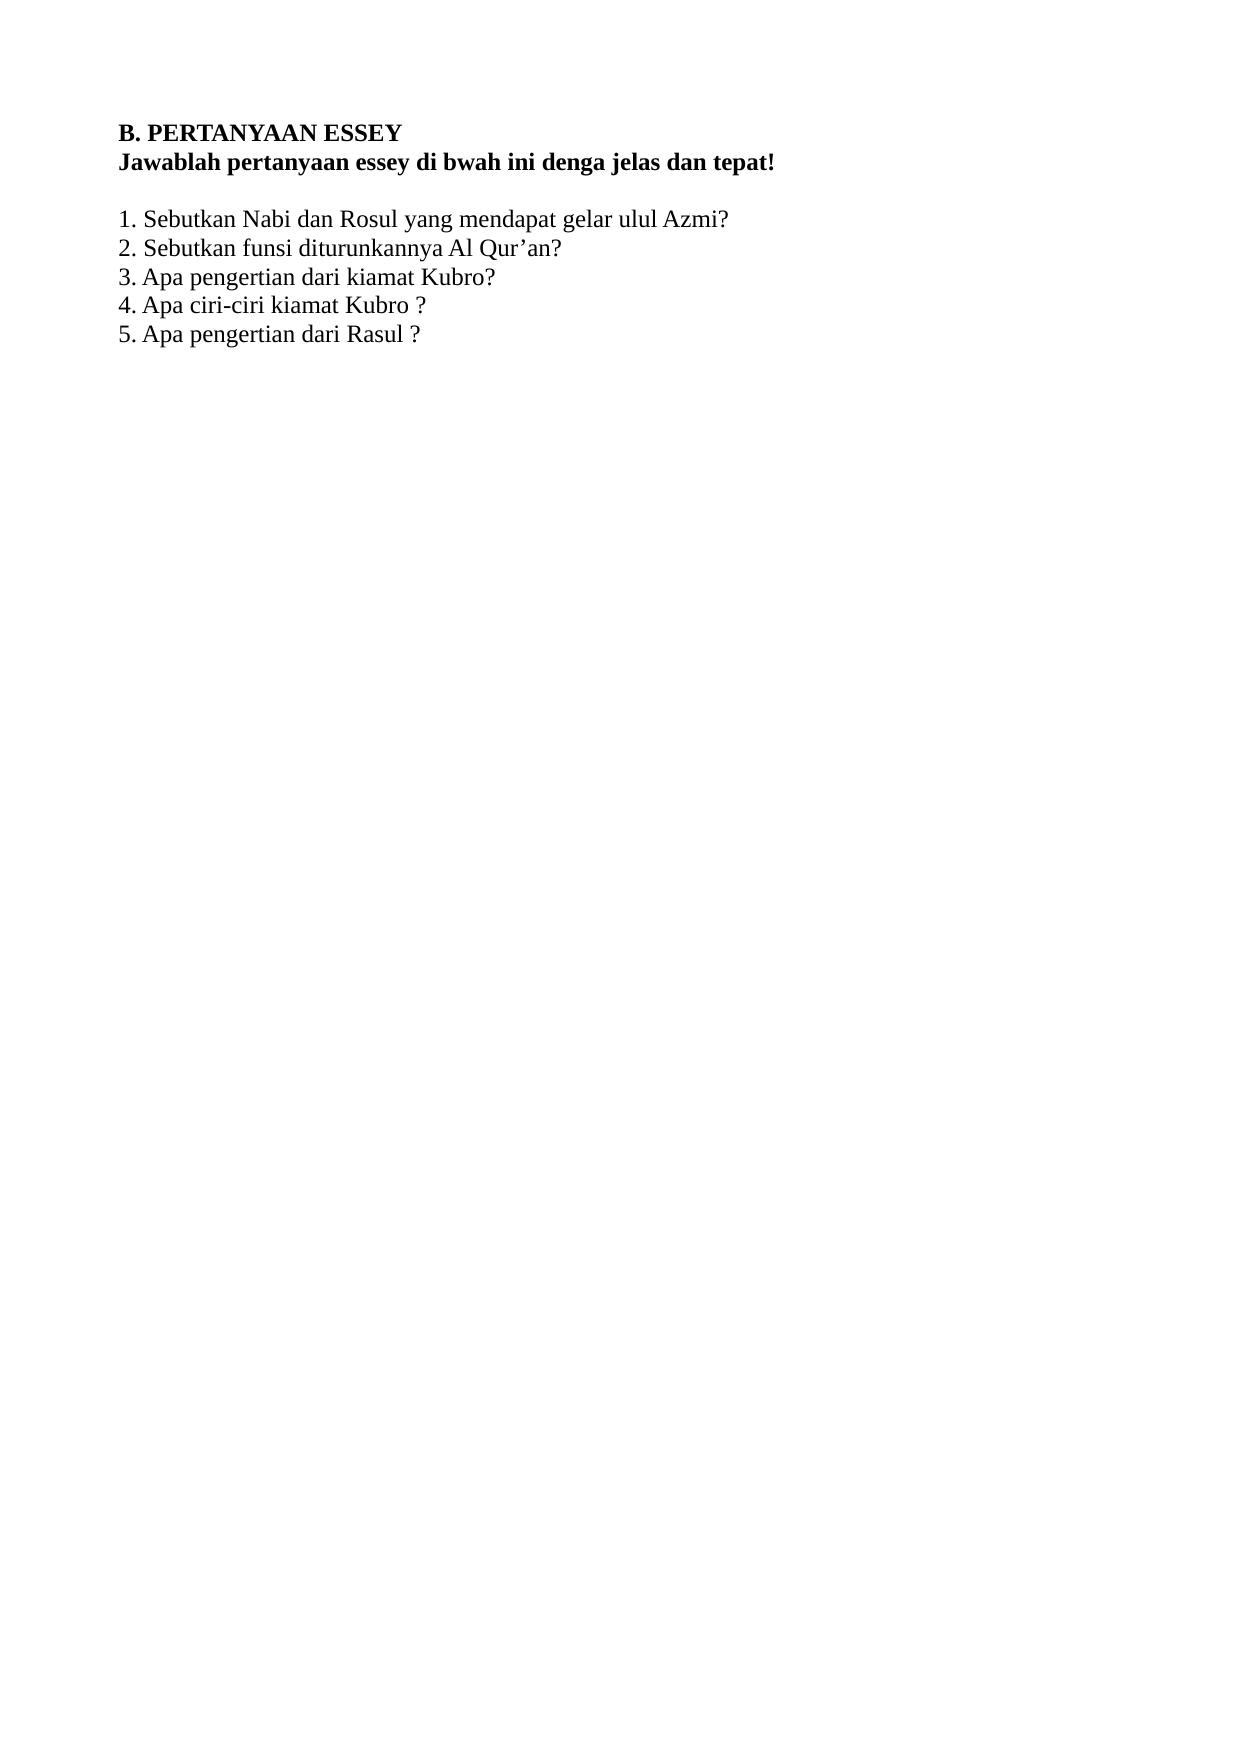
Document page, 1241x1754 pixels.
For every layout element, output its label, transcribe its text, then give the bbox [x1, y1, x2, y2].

text 3. Apa pengertian dari kiamat Kubro? [118, 262, 1122, 291]
text 2. Sebutkan funsi diturunkannya Al Qur’an? [118, 233, 1122, 262]
text B. PERTANYAAN ESSEY [118, 118, 1122, 147]
text Jawablah pertanyaan essey di bwah ini denga jelas dan tepat! [118, 147, 1122, 176]
text 1. Sebutkan Nabi dan Rosul yang mendapat gelar ulul Azmi? [118, 204, 1122, 233]
text 4. Apa ciri-ciri kiamat Kubro ? [118, 291, 1122, 319]
text 5. Apa pengertian dari Rasul ? [118, 319, 1122, 348]
